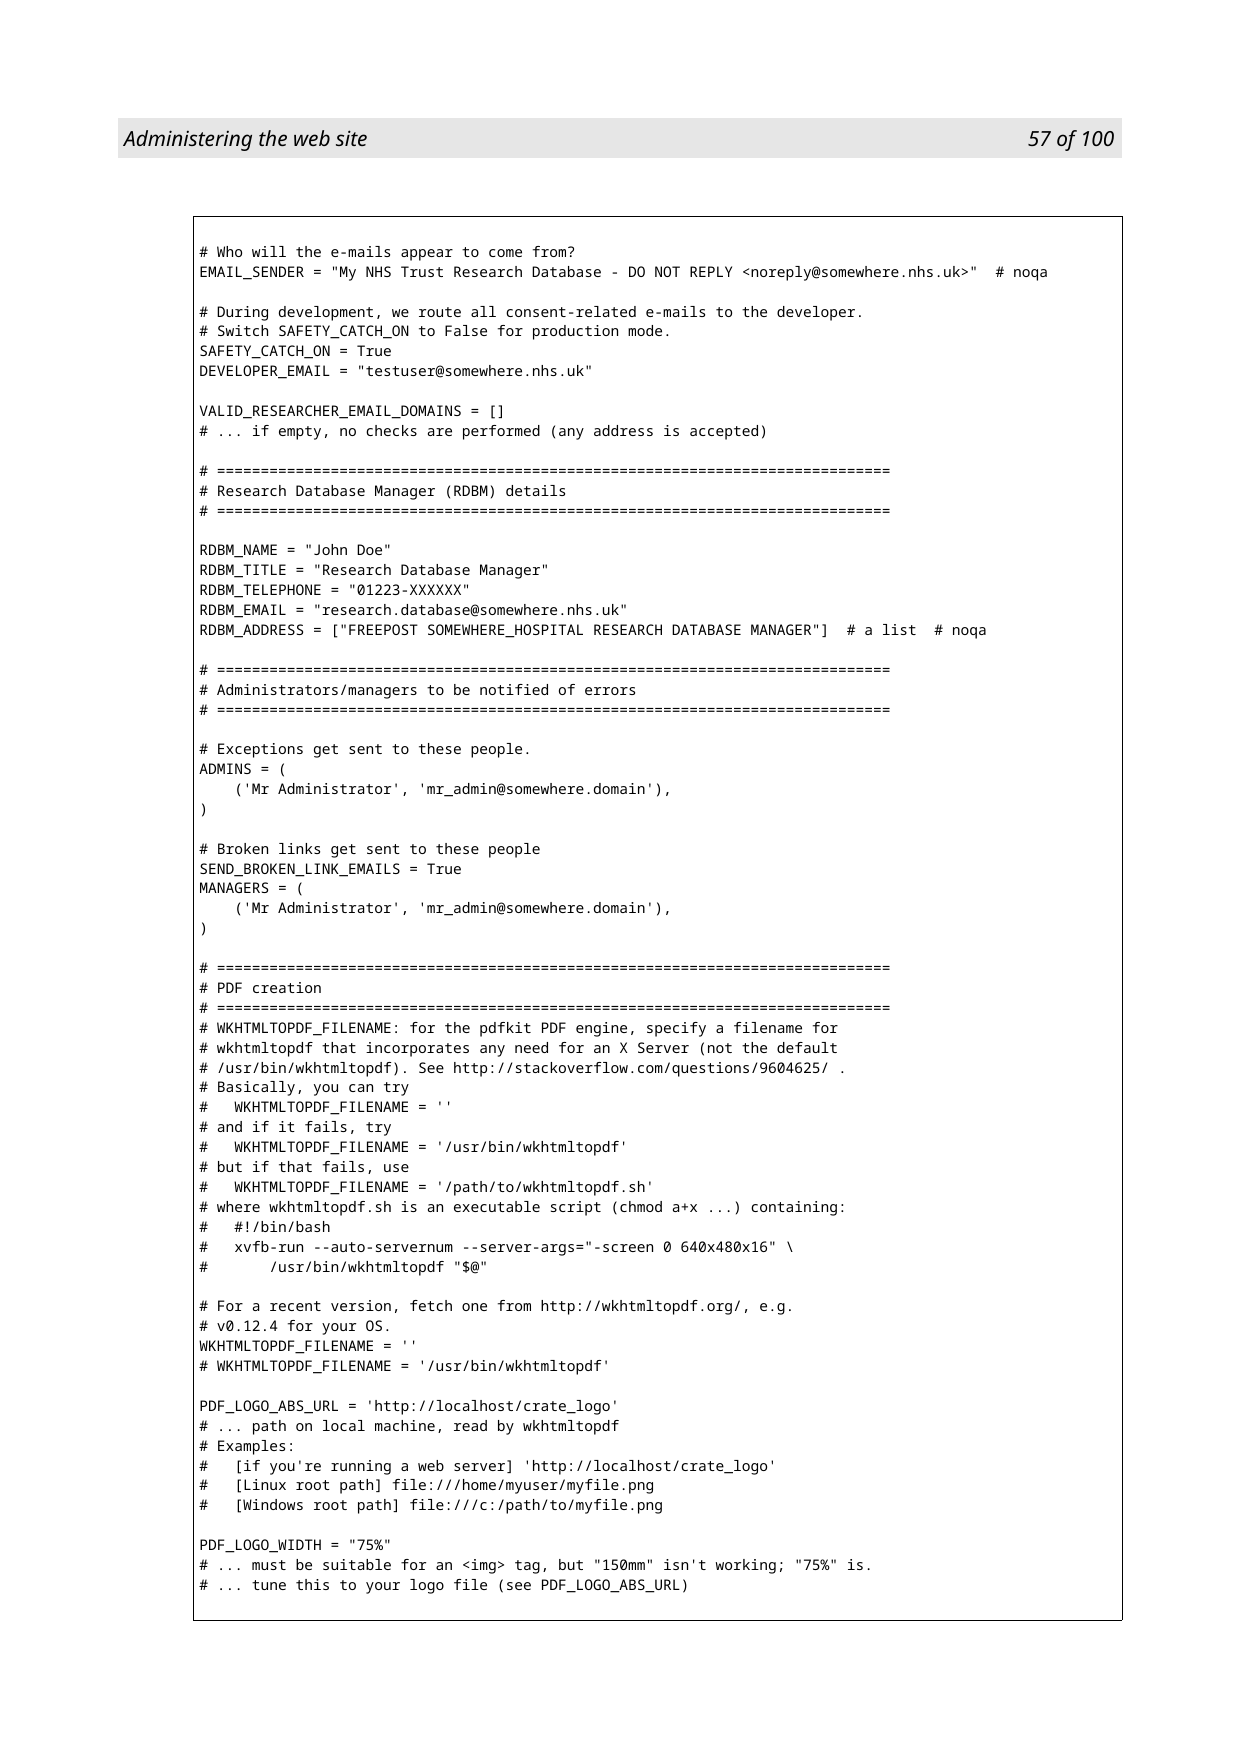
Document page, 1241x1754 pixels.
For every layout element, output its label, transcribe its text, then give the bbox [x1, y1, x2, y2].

table_header # Who will the e-mails appear to come from? EMAIL_SENDER = "My NHS Trust Research Database - DO NOT REPLY <noreply@somewhere.nhs.uk>" # noqa # During development, we route all consent-related e-mails to the developer. # Switch SAFETY_CATCH_ON to False for production mode. SAFETY_CATCH_ON = True DEVELOPER_EMAIL = "testuser@somewhere.nhs.uk" VALID_RESEARCHER_EMAIL_DOMAINS = [] # ... if empty, no checks are performed (any address is accepted) # ============================================================================= # Research Database Manager (RDBM) details # ============================================================================= RDBM_NAME = "John Doe" RDBM_TITLE = "Research Database Manager" RDBM_TELEPHONE = "01223-XXXXXX" RDBM_EMAIL = "research.database@somewhere.nhs.uk" RDBM_ADDRESS = ["FREEPOST SOMEWHERE_HOSPITAL RESEARCH DATABASE MANAGER"] # a list # noqa # ============================================================================= # Administrators/managers to be notified of errors # ============================================================================= # Exceptions get sent to these people. ADMINS = ( ('Mr Administrator', 'mr_admin@somewhere.domain'), ) # Broken links get sent to these people SEND_BROKEN_LINK_EMAILS = True MANAGERS = ( ('Mr Administrator', 'mr_admin@somewhere.domain'), ) # ============================================================================= # PDF creation # ============================================================================= # WKHTMLTOPDF_FILENAME: for the pdfkit PDF engine, specify a filename for # wkhtmltopdf that incorporates any need for an X Server (not the default # /usr/bin/wkhtmltopdf). See http://stackoverflow.com/questions/9604625/ . # Basically, you can try # WKHTMLTOPDF_FILENAME = '' # and if it fails, try # WKHTMLTOPDF_FILENAME = '/usr/bin/wkhtmltopdf' # but if that fails, use # WKHTMLTOPDF_FILENAME = '/path/to/wkhtmltopdf.sh' # where wkhtmltopdf.sh is an executable script (chmod a+x ...) containing: # #!/bin/bash # xvfb-run --auto-servernum --server-args="-screen 0 640x480x16" \ # /usr/bin/wkhtmltopdf "$@" # For a recent version, fetch one from http://wkhtmltopdf.org/, e.g. # v0.12.4 for your OS. WKHTMLTOPDF_FILENAME = '' # WKHTMLTOPDF_FILENAME = '/usr/bin/wkhtmltopdf' PDF_LOGO_ABS_URL = 'http://localhost/crate_logo' # ... path on local machine, read by wkhtmltopdf # Examples: # [if you're running a web server] 'http://localhost/crate_logo' # [Linux root path] file:///home/myuser/myfile.png # [Windows root path] file:///c:/path/to/myfile.png PDF_LOGO_WIDTH = "75%" # ... must be suitable for an <img> tag, but "150mm" isn't working; "75%" is. # ... tune this to your logo file (see PDF_LOGO_ABS_URL) [194, 217, 1122, 1620]
